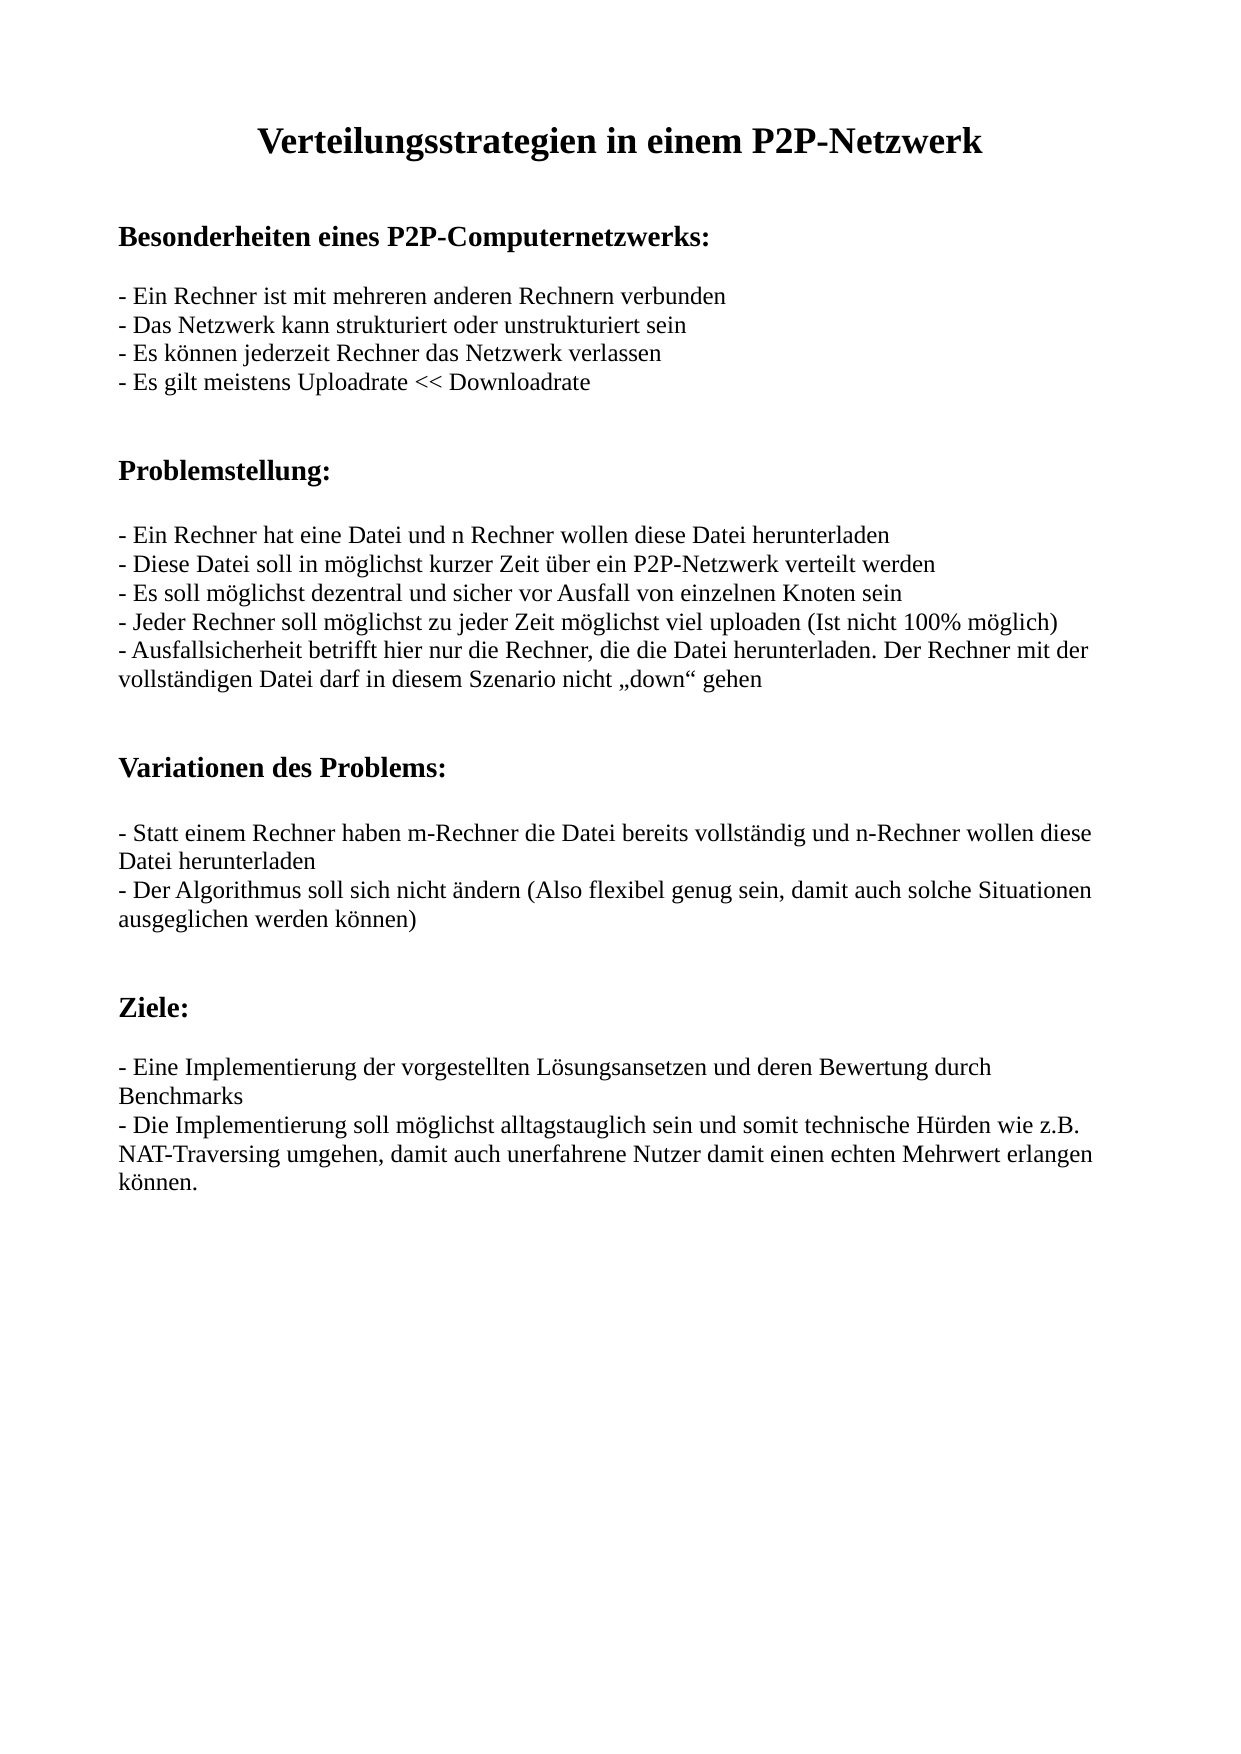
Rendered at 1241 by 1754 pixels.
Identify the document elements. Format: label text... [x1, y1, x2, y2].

text Besonderheiten eines P2P-Computernetzwerks: [118, 219, 1122, 252]
text Ziele: [118, 990, 1122, 1024]
text Variationen des Problems: [118, 751, 1122, 784]
text - Jeder Rechner soll möglichst zu jeder Zeit möglichst viel uploaden (Ist nicht 100% möglich) [118, 607, 1122, 636]
text - Es gilt meistens Uploadrate << Downloadrate [118, 367, 1122, 396]
text - Die Implementierung soll möglichst alltagstauglich sein und somit technische Hürden wie z.B. NAT-Traversing umgehen, damit auch unerfahrene Nutzer damit einen echten Mehrwert erlangen können. [118, 1110, 1122, 1196]
text - Diese Datei soll in möglichst kurzer Zeit über ein P2P-Netzwerk verteilt werden [118, 549, 1122, 578]
text - Ein Rechner ist mit mehreren anderen Rechnern verbunden [118, 281, 1122, 310]
text Verteilungsstrategien in einem P2P-Netzwerk [118, 118, 1122, 161]
text Problemstellung: [118, 453, 1122, 487]
text - Statt einem Rechner haben m-Rechner die Datei bereits vollständig und n-Rechner wollen diese Datei herunterladen [118, 818, 1122, 875]
text - Es soll möglichst dezentral und sicher vor Ausfall von einzelnen Knoten sein [118, 578, 1122, 607]
text - Eine Implementierung der vorgestellten Lösungsansetzen und deren Bewertung durch Benchmarks [118, 1052, 1122, 1110]
text - Ausfallsicherheit betrifft hier nur die Rechner, die die Datei herunterladen. Der Rechner mit der vollständigen Datei darf in diesem Szenario nicht „down“ gehen [118, 636, 1122, 693]
text - Der Algorithmus soll sich nicht ändern (Also flexibel genug sein, damit auch solche Situationen ausgeglichen werden können) [118, 875, 1122, 933]
text - Es können jederzeit Rechner das Netzwerk verlassen [118, 338, 1122, 367]
text - Das Netzwerk kann strukturiert oder unstrukturiert sein [118, 310, 1122, 338]
text - Ein Rechner hat eine Datei und n Rechner wollen diese Datei herunterladen [118, 521, 1122, 549]
